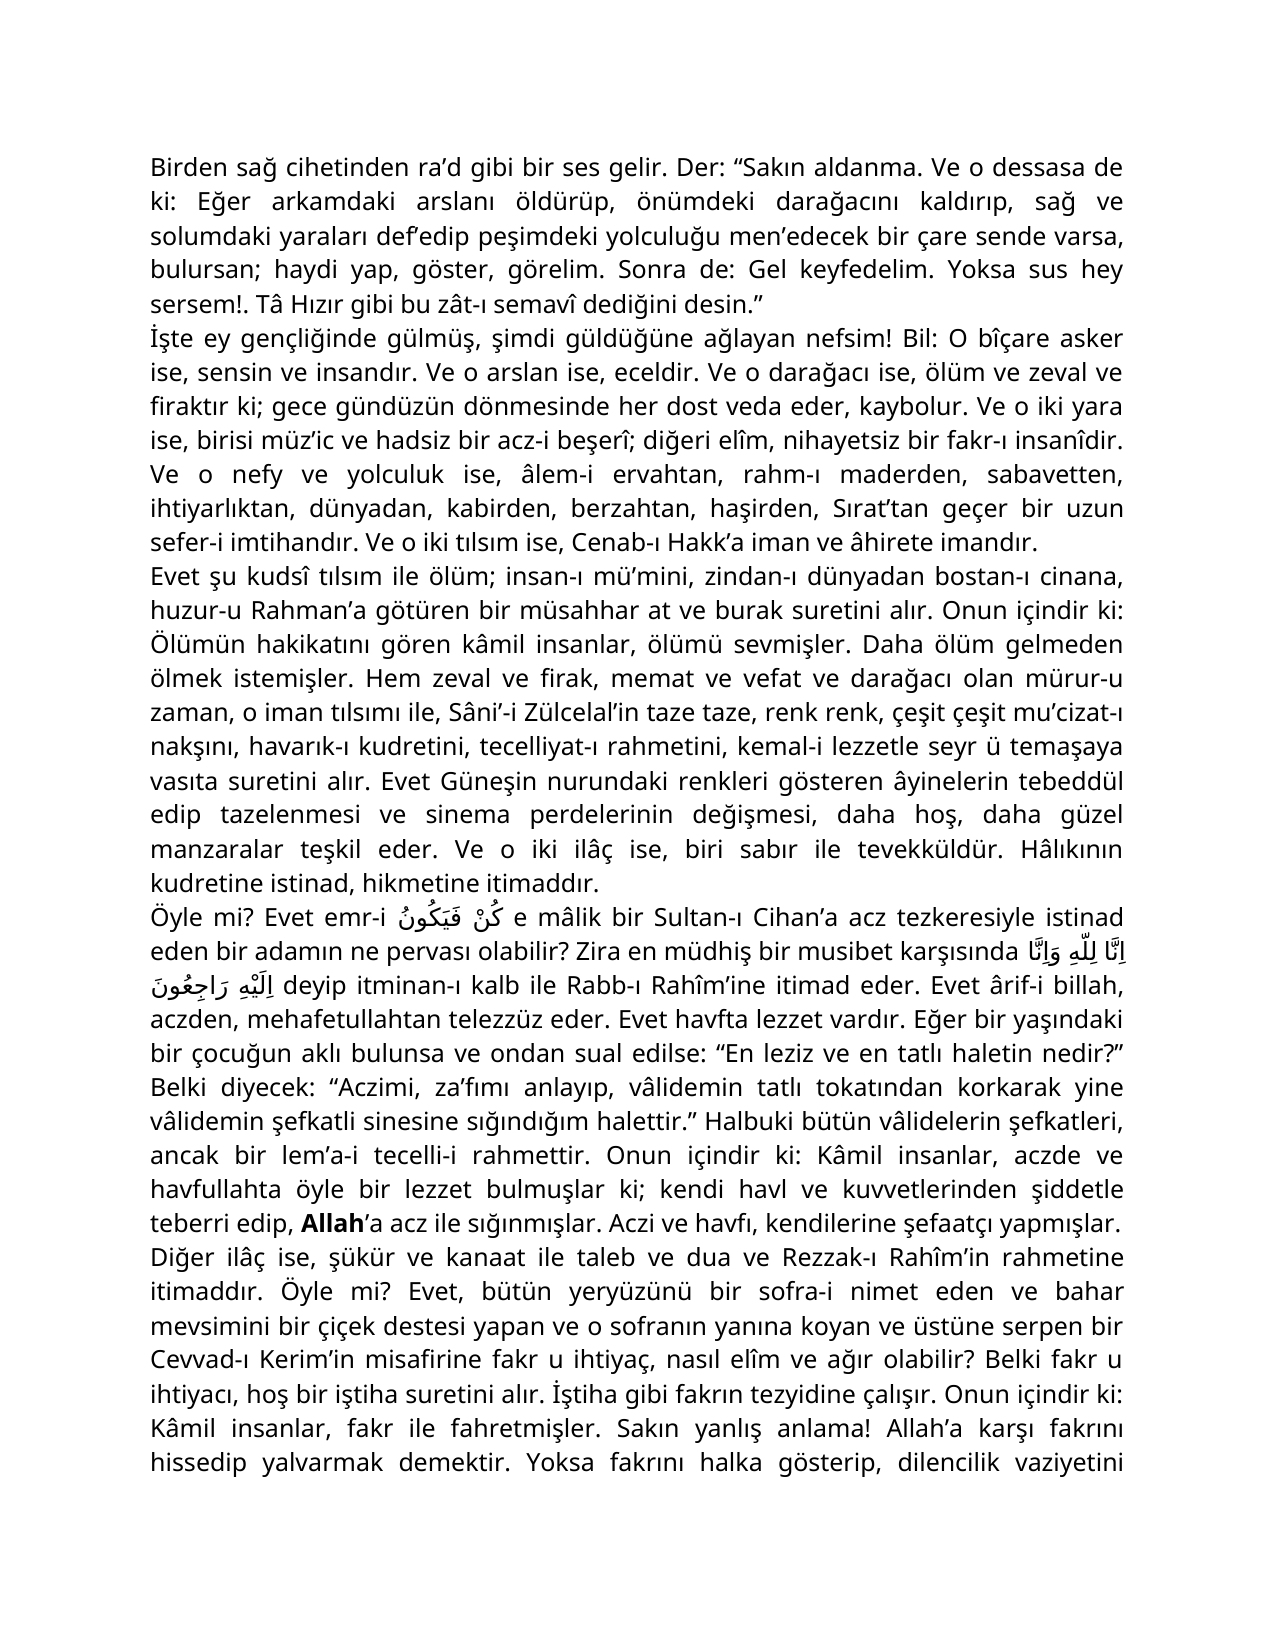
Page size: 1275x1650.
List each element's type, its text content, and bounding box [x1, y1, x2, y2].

text Öyle mi? Evet emr-i كُنْ فَيَكُونُ e mâlik bir Sultan-ı Cihan’a acz tezkeresiyle istinad eden bir adamın ne pervası olabilir? Zira en müdhiş bir musibet karşısında اِنَّا لِلّهِ وَاِنَّا اِلَيْهِ رَاجِعُونَ deyip itminan-ı kalb ile Rabb-ı Rahîm’ine itimad eder. Evet ârif-i billah, aczden, mehafetullahtan telezzüz eder. Evet havfta lezzet vardır. Eğer bir yaşındaki bir çocuğun aklı bulunsa ve ondan sual edilse: “En leziz ve en tatlı haletin nedir?” Belki diyecek: “Aczimi, za’fımı anlayıp, vâlidemin tatlı tokatından korkarak yine vâlidemin şefkatli sinesine sığındığım halettir.” Halbuki bütün vâlidelerin şefkatleri, ancak bir lem’a-i tecelli-i rahmettir. Onun içindir ki: Kâmil insanlar, aczde ve havfullahta öyle bir lezzet bulmuşlar ki; kendi havl ve kuvvetlerinden şiddetle teberri edip, Allah’a acz ile sığınmışlar. Aczi ve havfı, kendilerine şefaatçı yapmışlar. [150, 899, 1125, 1240]
text Evet şu kudsî tılsım ile ölüm; insan-ı mü’mini, zindan-ı dünyadan bostan-ı cinana, huzur-u Rahman’a götüren bir müsahhar at ve burak suretini alır. Onun içindir ki: Ölümün hakikatını gören kâmil insanlar, ölümü sevmişler. Daha ölüm gelmeden ölmek istemişler. Hem zeval ve firak, memat ve vefat ve darağacı olan mürur-u zaman, o iman tılsımı ile, Sâni’-i Zülcelal’in taze taze, renk renk, çeşit çeşit mu’cizat-ı nakşını, havarık-ı kudretini, tecelliyat-ı rahmetini, kemal-i lezzetle seyr ü temaşaya vasıta suretini alır. Evet Güneşin nurundaki renkleri gösteren âyinelerin tebeddül edip tazelenmesi ve sinema perdelerinin değişmesi, daha hoş, daha güzel manzaralar teşkil eder. Ve o iki ilâç ise, biri sabır ile tevekküldür. Hâlıkının kudretine istinad, hikmetine itimaddır. [150, 559, 1125, 899]
text İşte ey gençliğinde gülmüş, şimdi güldüğüne ağlayan nefsim! Bil: O bîçare asker ise, sensin ve insandır. Ve o arslan ise, eceldir. Ve o darağacı ise, ölüm ve zeval ve firaktır ki; gece gündüzün dönmesinde her dost veda eder, kaybolur. Ve o iki yara ise, birisi müz’ic ve hadsiz bir acz-i beşerî; diğeri elîm, nihayetsiz bir fakr-ı insanîdir. Ve o nefy ve yolculuk ise, âlem-i ervahtan, rahm-ı maderden, sabavetten, ihtiyarlıktan, dünyadan, kabirden, berzahtan, haşirden, Sırat’tan geçer bir uzun sefer-i imtihandır. Ve o iki tılsım ise, Cenab-ı Hakk’a iman ve âhirete imandır. [150, 320, 1125, 559]
text Diğer ilâç ise, şükür ve kanaat ile taleb ve dua ve Rezzak-ı Rahîm’in rahmetine itimaddır. Öyle mi? Evet, bütün yeryüzünü bir sofra-i nimet eden ve bahar mevsimini bir çiçek destesi yapan ve o sofranın yanına koyan ve üstüne serpen bir Cevvad-ı Kerim’in misafirine fakr u ihtiyaç, nasıl elîm ve ağır olabilir? Belki fakr u ihtiyacı, hoş bir iştiha suretini alır. İştiha gibi fakrın tezyidine çalışır. Onun içindir ki: Kâmil insanlar, fakr ile fahretmişler. Sakın yanlış anlama! Allah’a karşı fakrını hissedip yalvarmak demektir. Yoksa fakrını halka gösterip, dilencilik vaziyetini [150, 1240, 1125, 1478]
text Birden sağ cihetinden ra’d gibi bir ses gelir. Der: “Sakın aldanma. Ve o dessasa de ki: Eğer arkamdaki arslanı öldürüp, önümdeki darağacını kaldırıp, sağ ve solumdaki yaraları def’edip peşimdeki yolculuğu men’edecek bir çare sende varsa, bulursan; haydi yap, göster, görelim. Sonra de: Gel keyfedelim. Yoksa sus hey sersem!. Tâ Hızır gibi bu zât-ı semavî dediğini desin.” [150, 150, 1125, 320]
